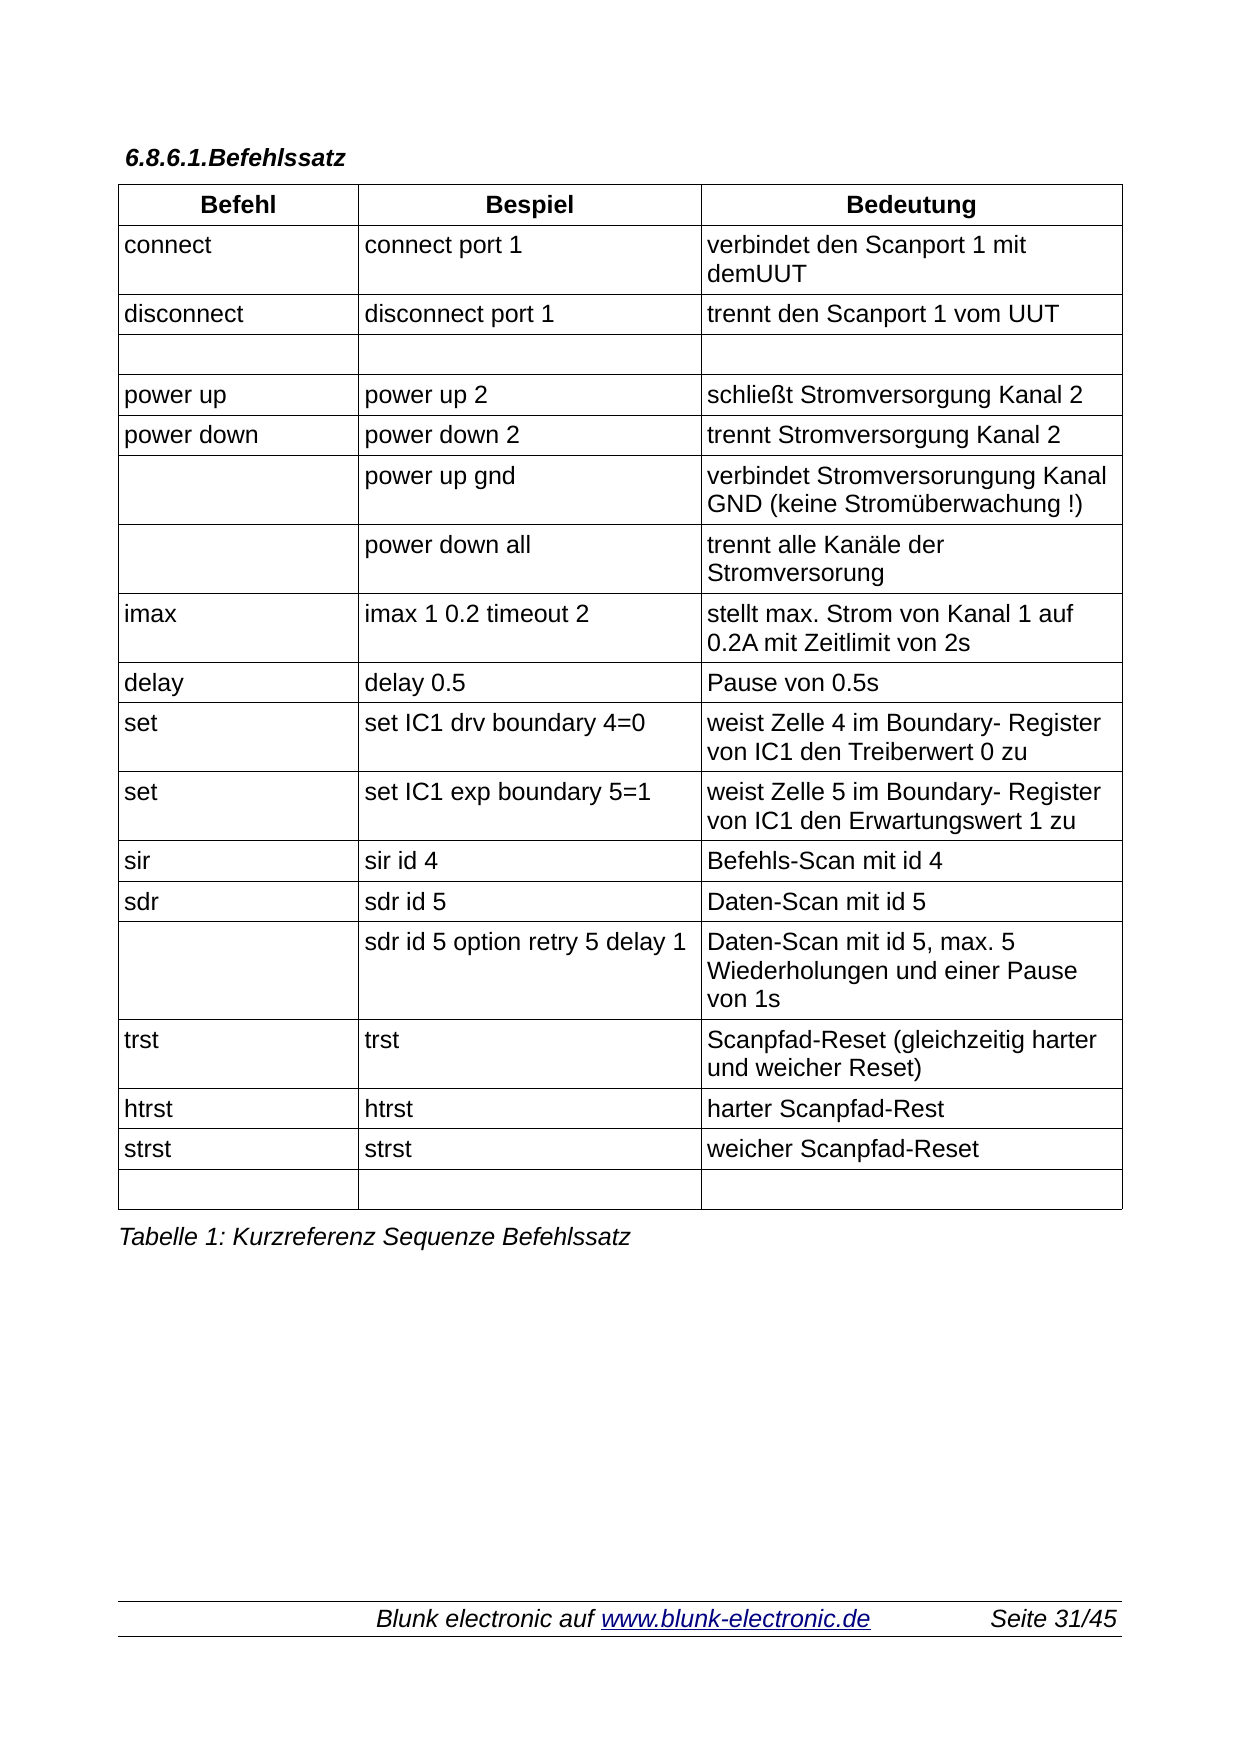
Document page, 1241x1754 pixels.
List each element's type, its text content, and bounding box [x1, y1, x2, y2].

table_cell weist Zelle 4 im Boundary- Register von IC1 den Treiberwert 0 zu [702, 703, 1122, 771]
table_header Befehl [119, 185, 358, 224]
table_cell delay [119, 663, 358, 702]
table_cell set [119, 772, 358, 840]
table_header Bedeutung [702, 185, 1122, 224]
table_cell sir id 4 [359, 841, 701, 881]
table_cell [119, 335, 358, 374]
table_cell power down all [359, 525, 701, 593]
table_cell power down 2 [359, 416, 701, 455]
table_cell Daten-Scan mit id 5 [702, 882, 1122, 921]
table_cell Pause von 0.5s [702, 663, 1122, 702]
table_cell schließt Stromversorgung Kanal 2 [702, 375, 1122, 414]
table_cell Daten-Scan mit id 5, max. 5 Wiederholungen und einer Pause von 1s [702, 922, 1122, 1019]
table_cell [359, 335, 701, 374]
table_cell trennt Stromversorgung Kanal 2 [702, 416, 1122, 455]
table_cell disconnect [119, 295, 358, 334]
table_cell trst [119, 1020, 358, 1088]
table_cell [359, 1170, 701, 1209]
table_cell disconnect port 1 [359, 295, 701, 334]
table_cell htrst [119, 1089, 358, 1128]
table_cell Scanpfad-Reset (gleichzeitig harter und weicher Reset) [702, 1020, 1122, 1088]
table_cell strst [119, 1129, 358, 1168]
table_cell connect [119, 226, 358, 293]
text Tabelle 1: Kurzreferenz Sequenze Befehlssatz [118, 1221, 1122, 1250]
table_cell power up gnd [359, 456, 701, 524]
table_cell harter Scanpfad-Rest [702, 1089, 1122, 1128]
table_cell [702, 1170, 1122, 1209]
table_cell [119, 922, 358, 1019]
table_cell set IC1 exp boundary 5=1 [359, 772, 701, 840]
table_cell connect port 1 [359, 226, 701, 293]
subtitle Befehlssatz [118, 143, 1122, 172]
table_header Bespiel [359, 185, 701, 224]
table_cell sdr id 5 [359, 882, 701, 921]
table_cell imax [119, 594, 358, 662]
table_cell strst [359, 1129, 701, 1168]
table_cell trennt den Scanport 1 vom UUT [702, 295, 1122, 334]
table_cell [702, 335, 1122, 374]
table_cell delay 0.5 [359, 663, 701, 702]
table_cell [119, 525, 358, 593]
table_cell trennt alle Kanäle der Stromversorung [702, 525, 1122, 593]
table_cell [119, 1170, 358, 1209]
table_cell verbindet den Scanport 1 mit demUUT [702, 226, 1122, 293]
table_cell trst [359, 1020, 701, 1088]
table_cell set [119, 703, 358, 771]
table_cell verbindet Stromversorungung Kanal GND (keine Stromüberwachung !) [702, 456, 1122, 524]
table_cell imax 1 0.2 timeout 2 [359, 594, 701, 662]
table_cell power up [119, 375, 358, 414]
table_cell [119, 456, 358, 524]
table_cell Befehls-Scan mit id 4 [702, 841, 1122, 881]
table_cell sdr id 5 option retry 5 delay 1 [359, 922, 701, 1019]
table_cell sir [119, 841, 358, 881]
table_cell htrst [359, 1089, 701, 1128]
table_cell stellt max. Strom von Kanal 1 auf 0.2A mit Zeitlimit von 2s [702, 594, 1122, 662]
table_cell weist Zelle 5 im Boundary- Register von IC1 den Erwartungswert 1 zu [702, 772, 1122, 840]
table_cell power down [119, 416, 358, 455]
table_cell weicher Scanpfad-Reset [702, 1129, 1122, 1168]
table_cell set IC1 drv boundary 4=0 [359, 703, 701, 771]
table_cell sdr [119, 882, 358, 921]
table_cell power up 2 [359, 375, 701, 414]
